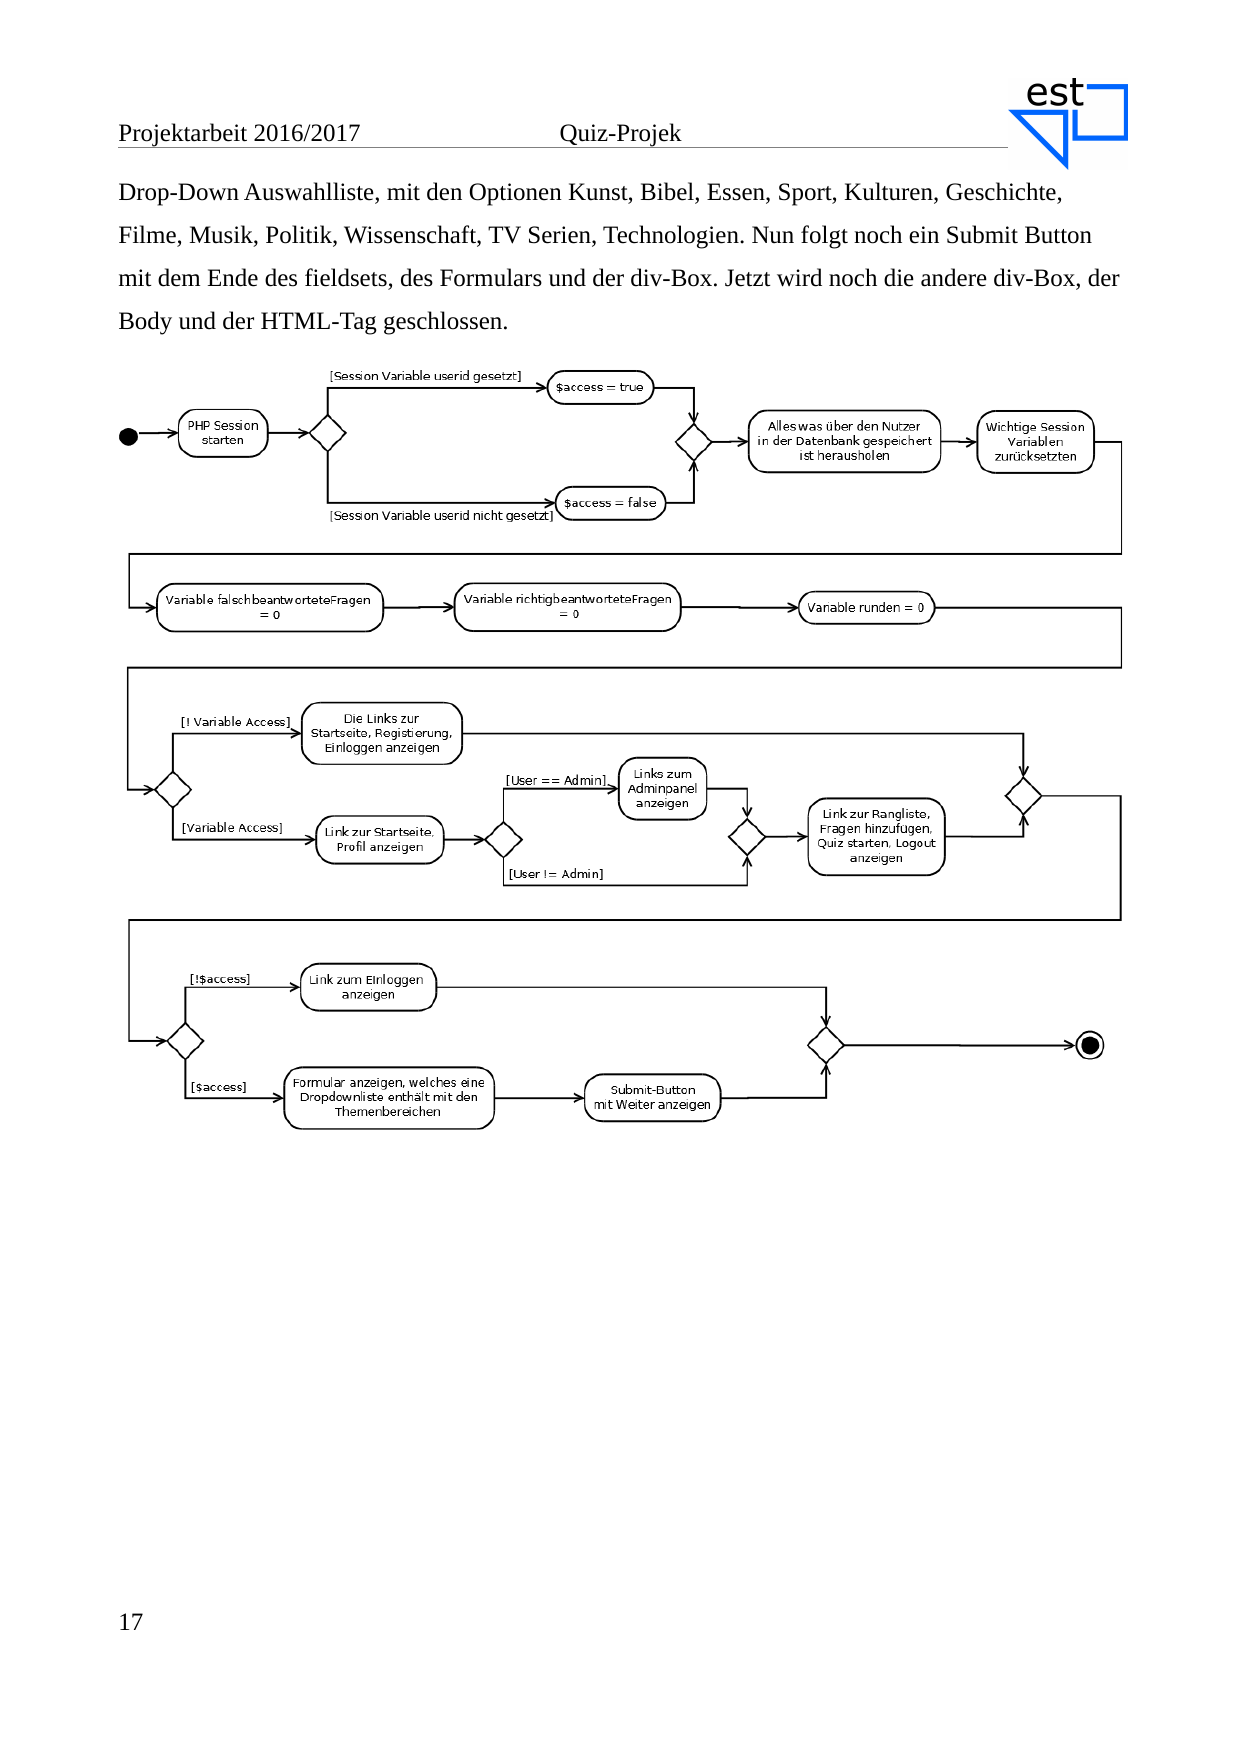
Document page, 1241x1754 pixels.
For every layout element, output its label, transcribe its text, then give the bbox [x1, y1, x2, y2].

picture [118, 349, 1123, 1130]
picture [1008, 78, 1128, 170]
text Drop-Down Auswahlliste, mit den Optionen Kunst, Bibel, Essen, Sport, Kulturen, Geschichte, Filme, Musik, Politik, Wissenschaft, TV Serien, Technologien. Nun folgt noch ein Submit Button mit dem Ende des fieldsets, des Formulars und der div-Box. Jetzt wird noch die andere div-Box, der Body und der HTML-Tag geschlossen. [118, 177, 1122, 335]
